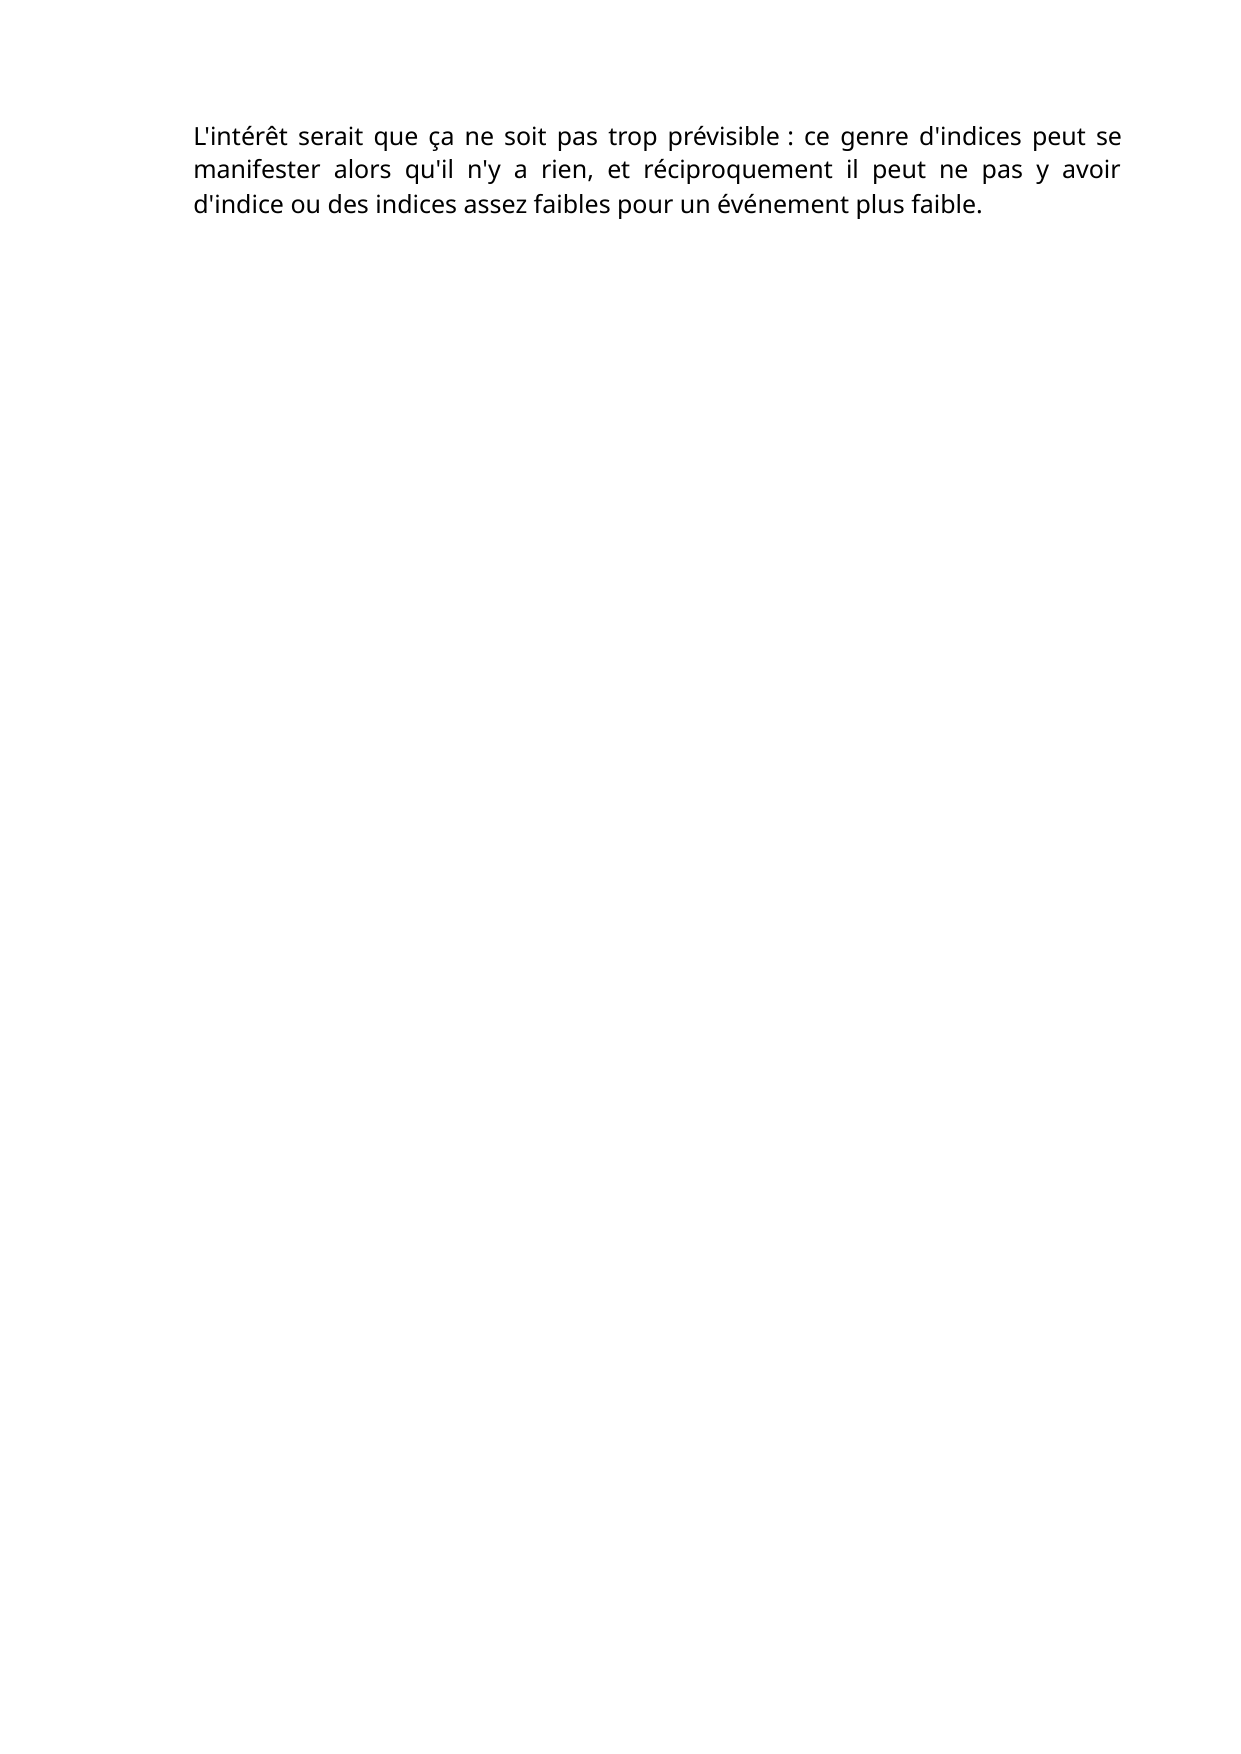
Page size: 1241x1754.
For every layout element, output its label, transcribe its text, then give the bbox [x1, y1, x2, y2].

list L'intérêt serait que ça ne soit pas trop prévisible : ce genre d'indices peut se manifester alors qu'il n'y a rien, et réciproquement il peut ne pas y avoir d'indice ou des indices assez faibles pour un événement plus faible. [156, 118, 1122, 220]
